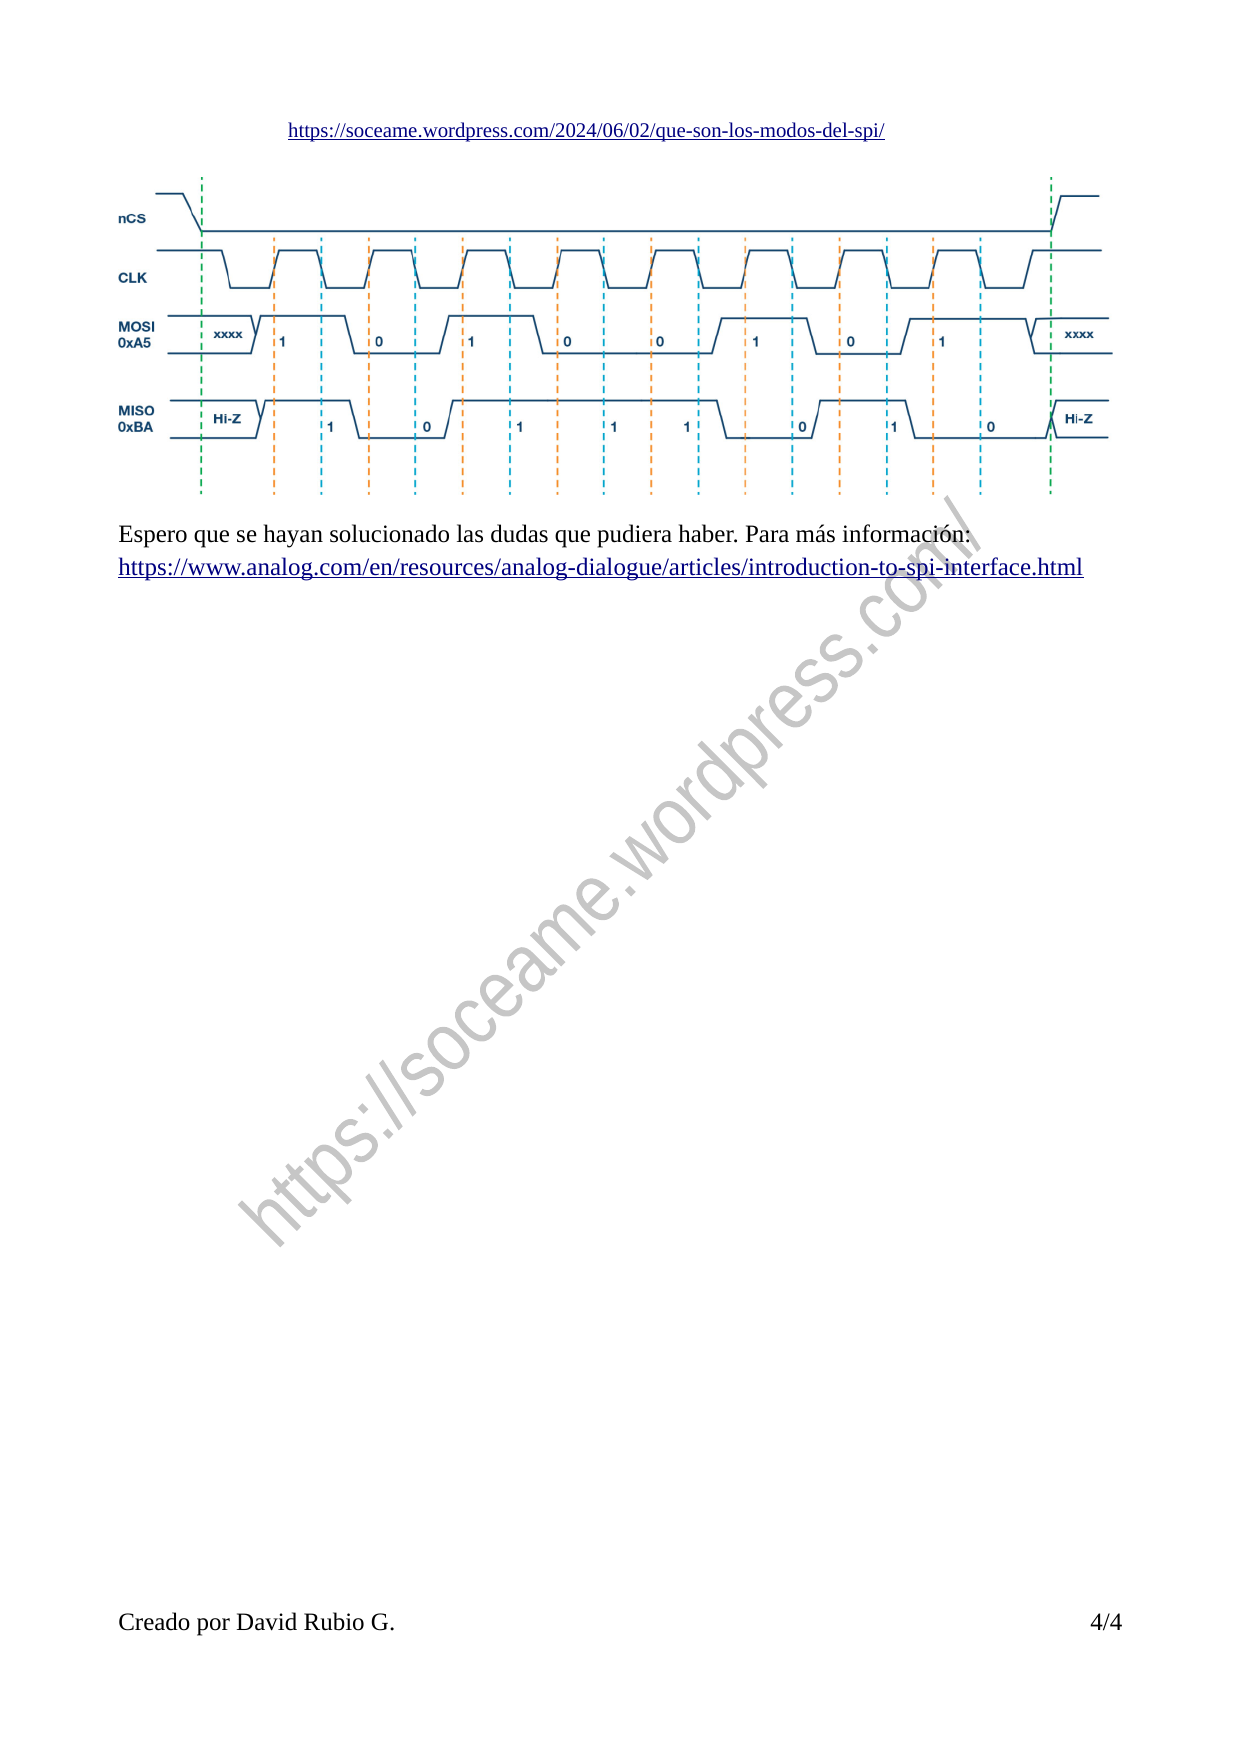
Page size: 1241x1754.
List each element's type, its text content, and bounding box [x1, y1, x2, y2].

picture [118, 177, 1113, 495]
text Espero que se hayan solucionado las dudas que pudiera haber. Para más información: https://www.analog.com/en/resources/analog-dialogue/articles/introduction-to-spi-interface.html [118, 519, 1122, 581]
